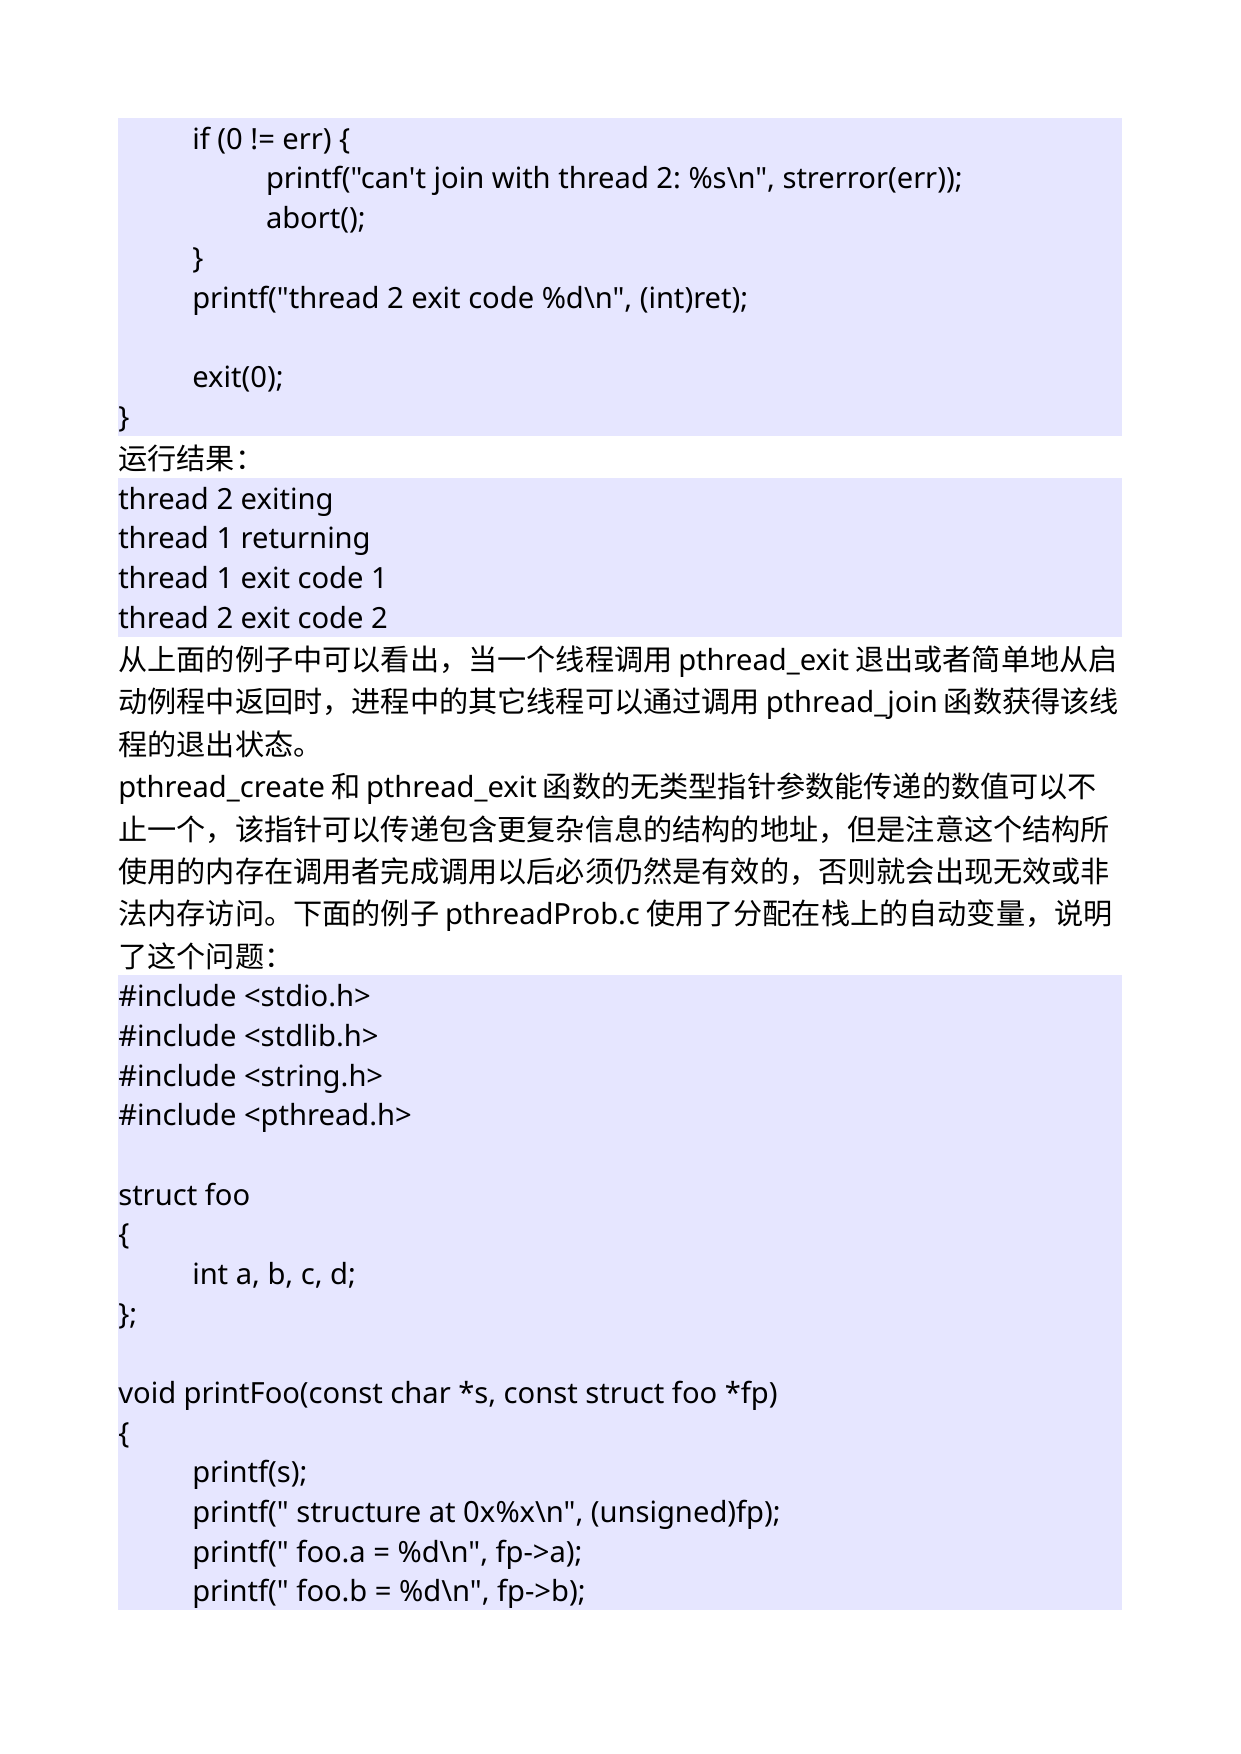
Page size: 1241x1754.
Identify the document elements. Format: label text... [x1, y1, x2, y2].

text #include <pthread.h> [118, 1094, 1122, 1134]
text #include <string.h> [118, 1055, 1122, 1094]
text #include <stdlib.h> [118, 1015, 1122, 1055]
text printf("thread 2 exit code %d\n", (int)ret); [118, 277, 1122, 317]
text { [118, 1412, 1122, 1452]
text } [118, 396, 1122, 436]
text #include <stdio.h> [118, 975, 1122, 1015]
text printf(" foo.b = %d\n", fp->b); [118, 1571, 1122, 1610]
text pthread_create和pthread_exit函数的无类型指针参数能传递的数值可以不止一个，该指针可以传递包含更复杂信息的结构的地址，但是注意这个结构所使用的内存在调用者完成调用以后必须仍然是有效的，否则就会出现无效或非法内存访问。下面的例子pthreadProb.c使用了分配在栈上的自动变量，说明了这个问题： [118, 764, 1122, 975]
text printf(" foo.a = %d\n", fp->a); [118, 1531, 1122, 1571]
text struct foo [118, 1174, 1122, 1213]
text thread 1 exit code 1 [118, 557, 1122, 597]
text 从上面的例子中可以看出，当一个线程调用pthread_exit退出或者简单地从启动例程中返回时，进程中的其它线程可以通过调用pthread_join函数获得该线程的退出状态。 [118, 637, 1122, 764]
text void printFoo(const char *s, const struct foo *fp) [118, 1372, 1122, 1412]
text } [118, 237, 1122, 277]
text printf("can't join with thread 2: %s\n", strerror(err)); [118, 158, 1122, 197]
text if (0 != err) { [118, 118, 1122, 158]
text thread 2 exiting [118, 478, 1122, 518]
text int a, b, c, d; [118, 1253, 1122, 1293]
text exit(0); [118, 356, 1122, 396]
text printf(s); [118, 1452, 1122, 1491]
text { [118, 1213, 1122, 1253]
text thread 1 returning [118, 518, 1122, 557]
text }; [118, 1293, 1122, 1333]
text abort(); [118, 197, 1122, 237]
text thread 2 exit code 2 [118, 597, 1122, 637]
text 运行结果： [118, 436, 1122, 478]
text printf(" structure at 0x%x\n", (unsigned)fp); [118, 1491, 1122, 1531]
